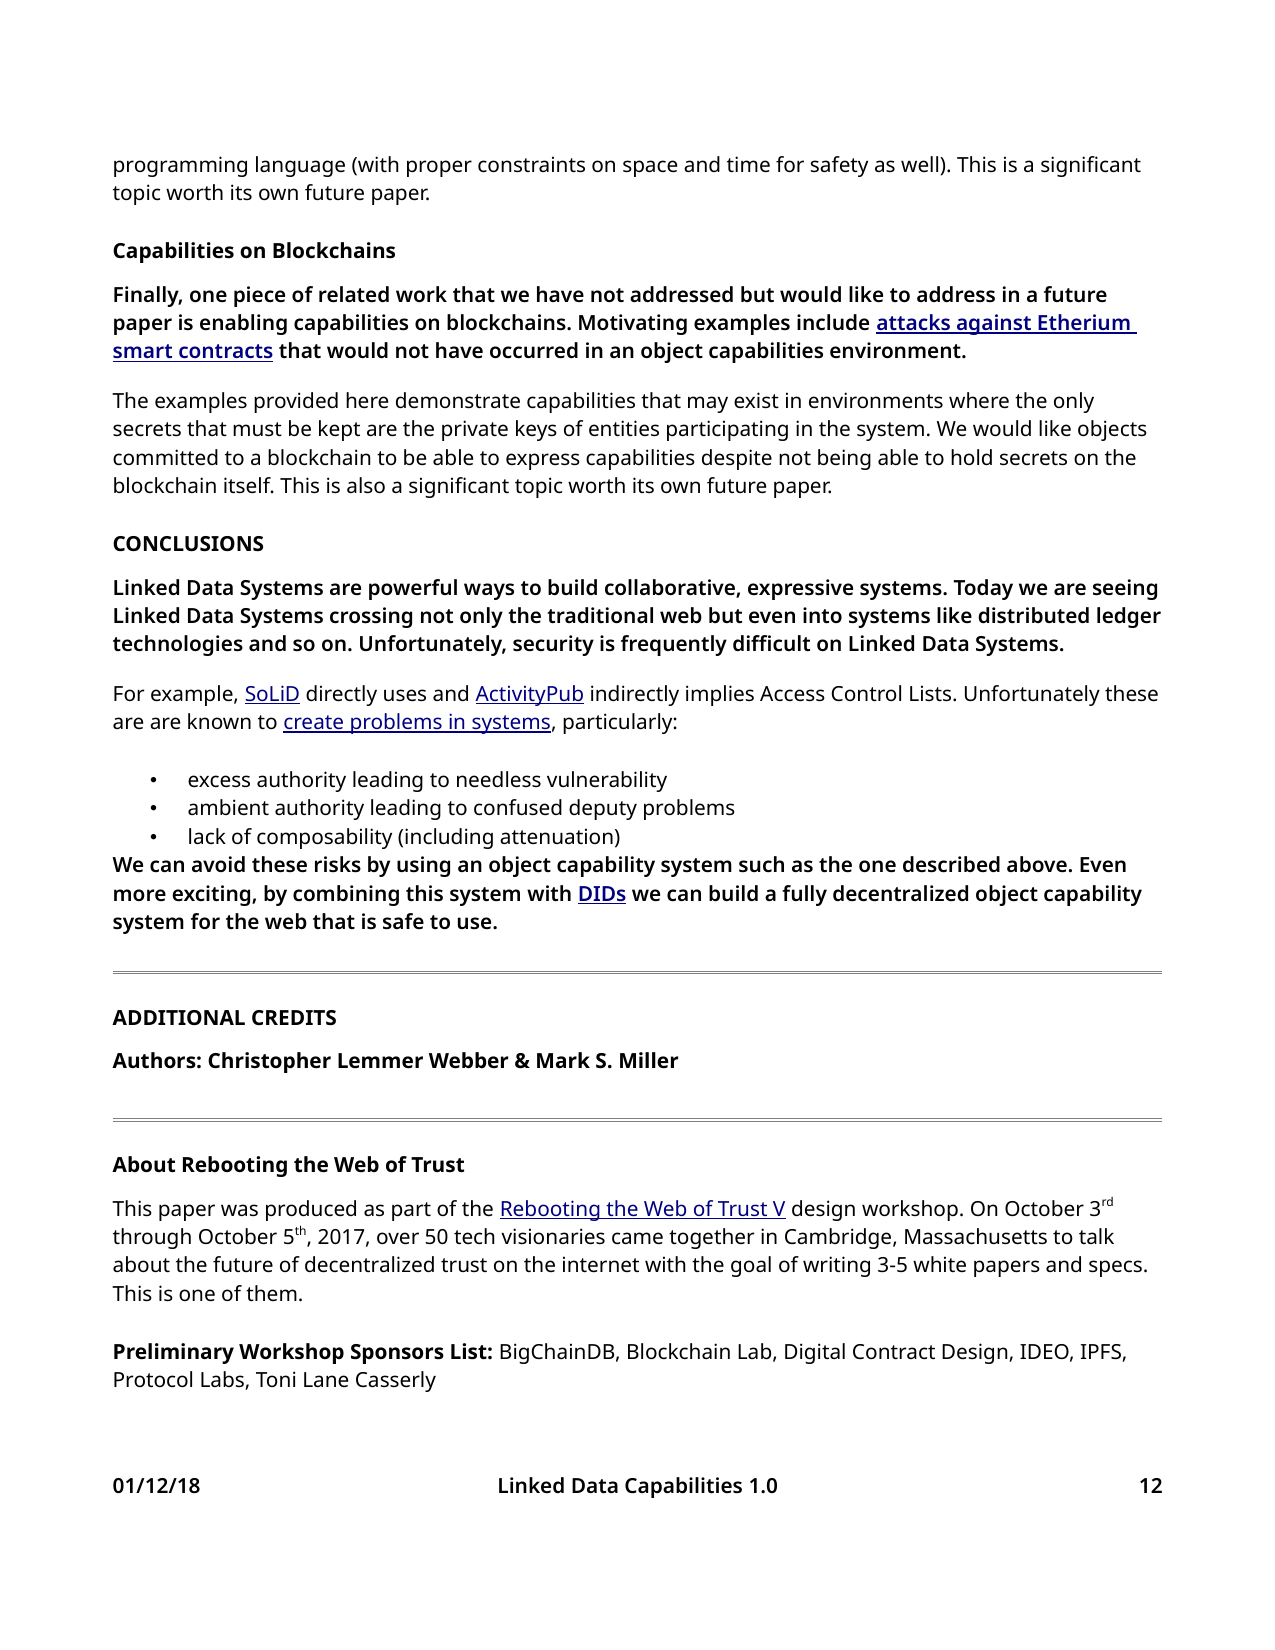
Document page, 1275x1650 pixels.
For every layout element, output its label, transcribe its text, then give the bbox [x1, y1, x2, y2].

text Finally, one piece of related work that we have not addressed but would like to address in a future paper is enabling capabilities on blockchains. Motivating examples include attacks against Etherium smart contracts that would not have occurred in an object capabilities environment. [112, 280, 1162, 365]
text Authors: Christopher Lemmer Webber & Mark S. Miller [112, 1046, 1162, 1074]
subtitle Capabilities on Blockchains [112, 236, 1162, 265]
text The examples provided here demonstrate capabilities that may exist in environments where the only secrets that must be kept are the private keys of entities participating in the system. We would like objects committed to a blockchain to be able to express capabilities despite not being able to hold secrets on the blockchain itself. This is also a significant topic worth its own future paper. [112, 386, 1162, 500]
text We can avoid these risks by using an object capability system such as the one described above. Even more exciting, by combining this system with DIDs we can build a fully decentralized object capability system for the web that is safe to use. [112, 850, 1162, 936]
subtitle Conclusions [112, 529, 1162, 558]
text For example, SoLiD directly uses and ActivityPub indirectly implies Access Control Lists. Unfortunately these are are known to create problems in systems, particularly: [112, 679, 1162, 736]
text Preliminary Workshop Sponsors List: BigChainDB, Blockchain Lab, Digital Contract Design, IDEO, IPFS, Protocol Labs, Toni Lane Casserly [112, 1337, 1162, 1394]
list ambient authority leading to confused deputy problems [150, 793, 1162, 822]
list lack of composability (including attenuation) [150, 822, 1162, 850]
subtitle Additional Credits [112, 1003, 1162, 1031]
list excess authority leading to needless vulnerability [150, 765, 1162, 793]
text programming language (with proper constraints on space and time for safety as well). This is a significant topic worth its own future paper. [112, 150, 1162, 207]
text Linked Data Systems are powerful ways to build collaborative, expressive systems. Today we are seeing Linked Data Systems crossing not only the traditional web but even into systems like distributed ledger technologies and so on. Unfortunately, security is frequently difficult on Linked Data Systems. [112, 573, 1162, 658]
subtitle About Rebooting the Web of Trust [112, 1150, 1162, 1179]
text This paper was produced as part of the Rebooting the Web of Trust V design workshop. On October 3rd through October 5th, 2017, over 50 tech visionaries came together in Cambridge, Massachusetts to talk about the future of decentralized trust on the internet with the goal of writing 3-5 white papers and specs. This is one of them. [112, 1194, 1162, 1307]
